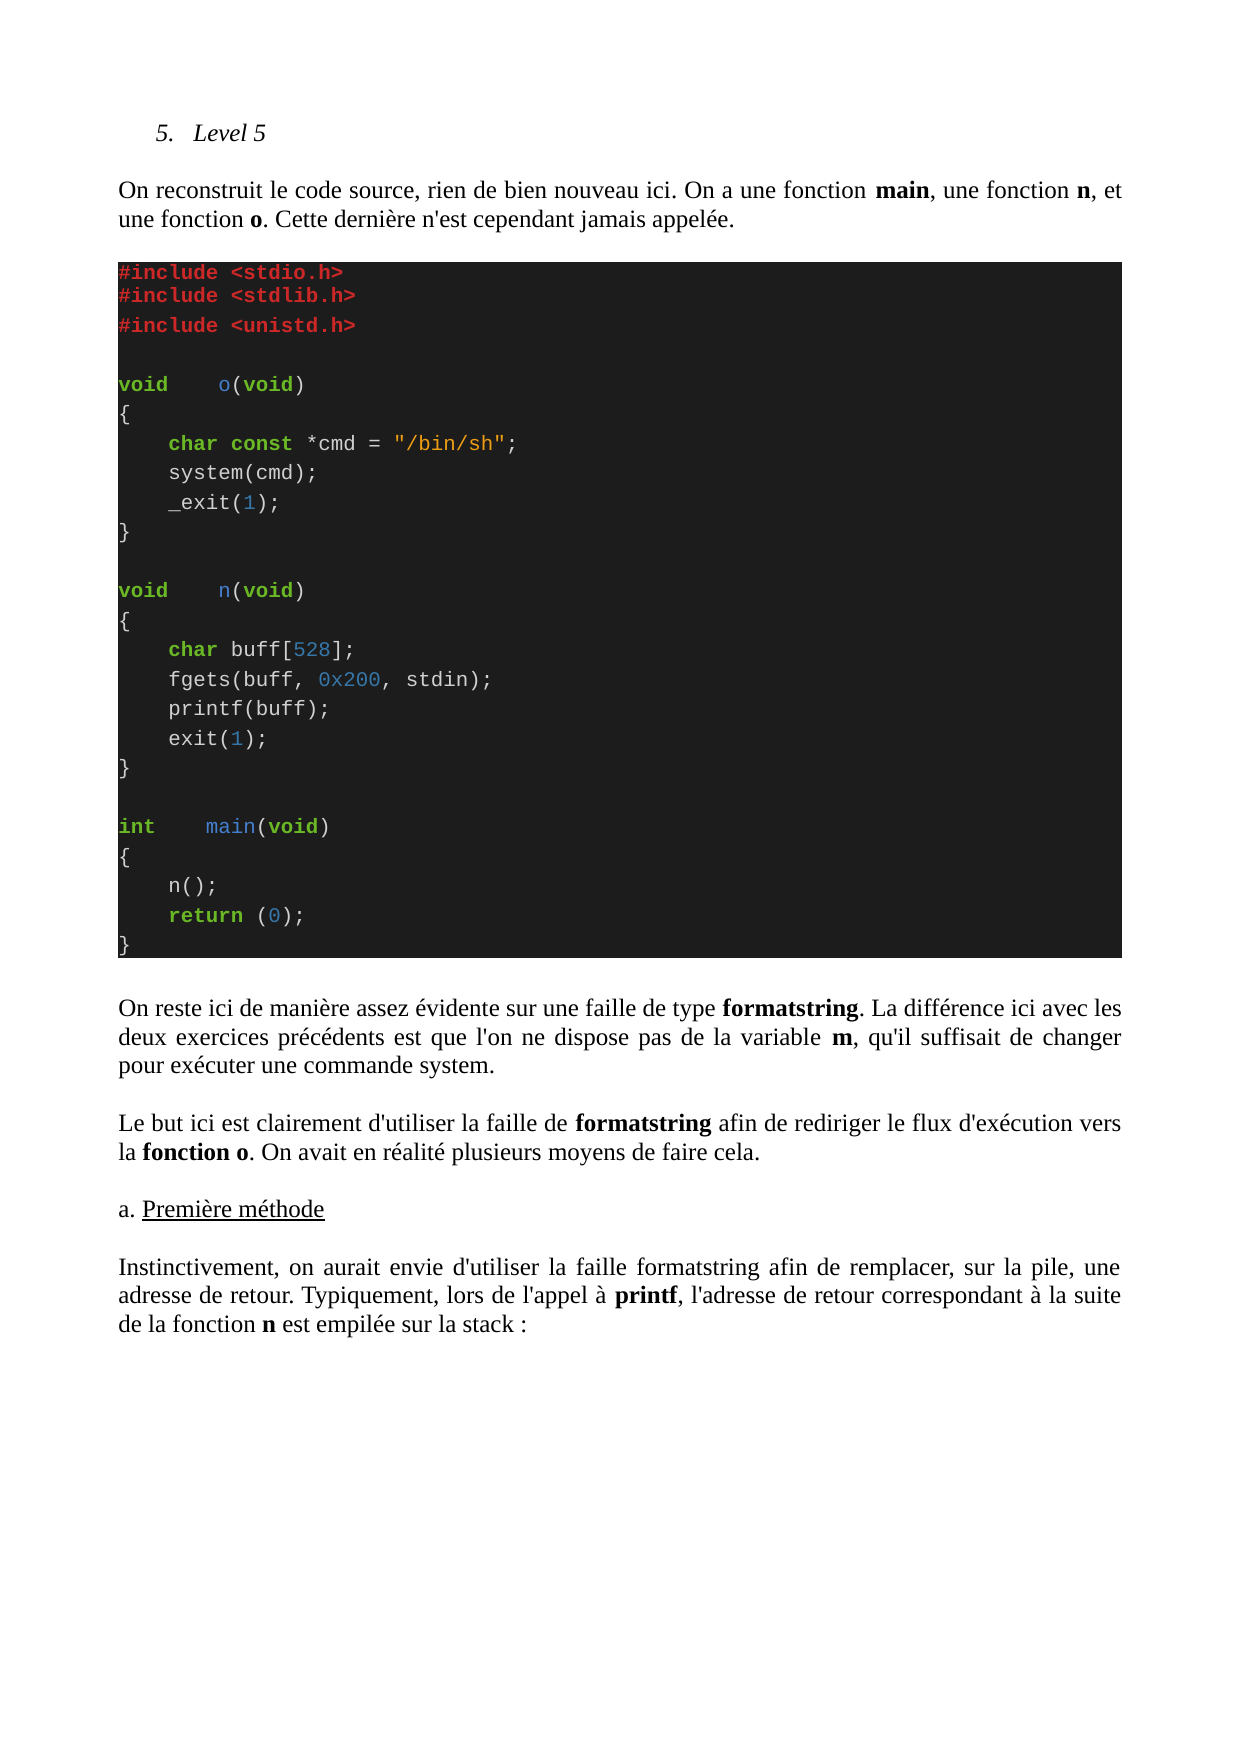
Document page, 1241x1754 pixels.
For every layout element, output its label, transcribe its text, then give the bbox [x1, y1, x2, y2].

text fgets(buff, 0x200, stdin); [118, 669, 1122, 692]
text void n(void) [118, 580, 1122, 604]
text { [118, 403, 1122, 427]
text n(); [118, 875, 1122, 899]
text On reste ici de manière assez évidente sur une faille de type formatstring. La différence ici avec les deux exercices précédents est que l'on ne dispose pas de la variable m, qu'il suffisait de changer pour exécuter une commande system. [118, 993, 1122, 1079]
text #include <unistd.h> [118, 315, 1122, 339]
text void o(void) [118, 374, 1122, 398]
text { [118, 846, 1122, 869]
text #include <stdlib.h> [118, 286, 1122, 309]
text a. Première méthode [118, 1194, 1122, 1223]
text exit(1); [118, 728, 1122, 751]
text } [118, 934, 1122, 958]
text int main(void) [118, 816, 1122, 840]
text } [118, 757, 1122, 781]
text #include <stdio.h> [118, 262, 1122, 286]
text On reconstruit le code source, rien de bien nouveau ici. On a une fonction main, une fonction n, et une fonction o. Cette dernière n'est cependant jamais appelée. [118, 176, 1122, 233]
text _exit(1); [118, 492, 1122, 516]
text printf(buff); [118, 698, 1122, 722]
text } [118, 521, 1122, 545]
text char buff[528]; [118, 639, 1122, 663]
text Instinctivement, on aurait envie d'utiliser la faille formatstring afin de remplacer, sur la pile, une adresse de retour. Typiquement, lors de l'appel à printf, l'adresse de retour correspondant à la suite de la fonction n est empilée sur la stack : [118, 1252, 1122, 1338]
text Le but ici est clairement d'utiliser la faille de formatstring afin de rediriger le flux d'exécution vers la fonction o. On avait en réalité plusieurs moyens de faire cela. [118, 1108, 1122, 1166]
list Level 5 [156, 118, 1122, 147]
text system(cmd); [118, 462, 1122, 486]
text { [118, 610, 1122, 633]
text return (0); [118, 904, 1122, 928]
text char const *cmd = "/bin/sh"; [118, 433, 1122, 457]
